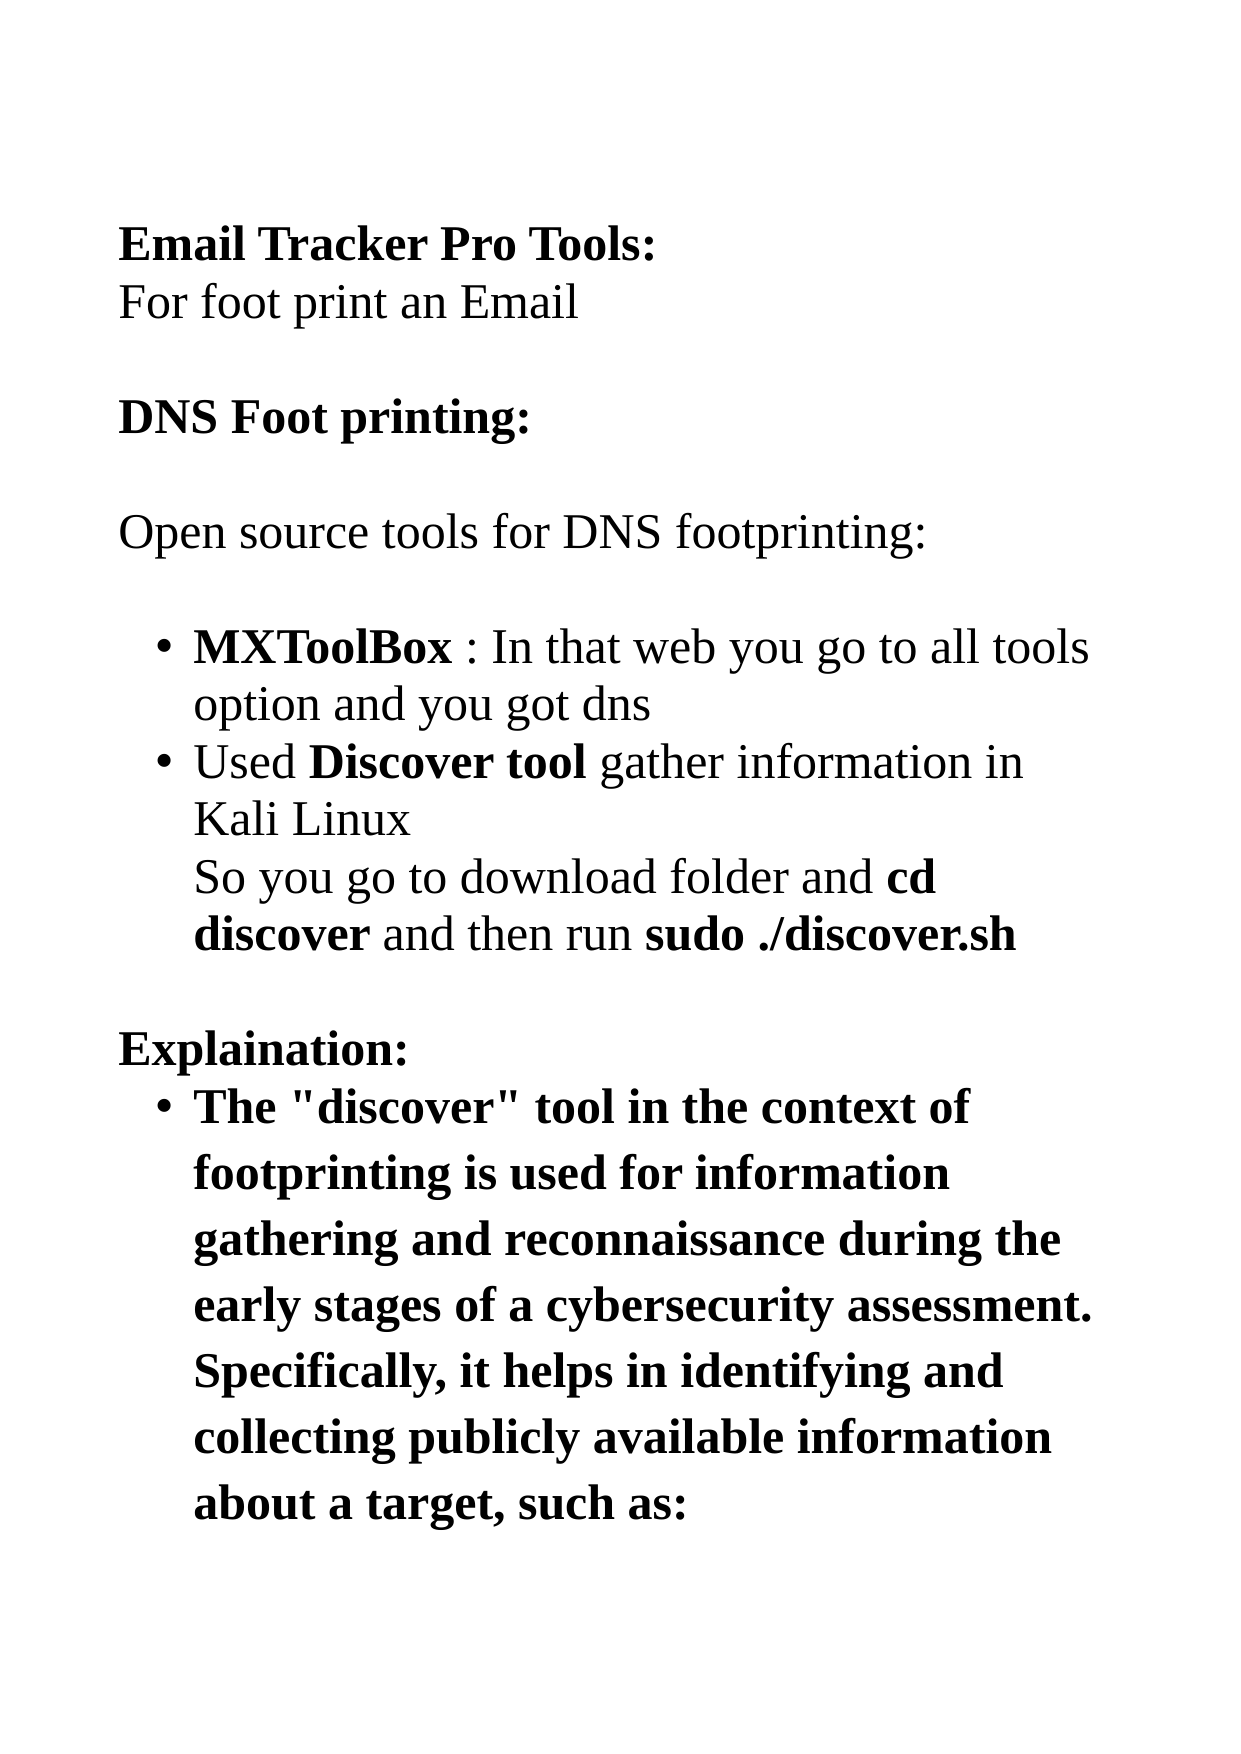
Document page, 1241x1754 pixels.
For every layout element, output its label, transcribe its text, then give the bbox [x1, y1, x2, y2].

text Email Tracker Pro Tools: [118, 214, 1122, 271]
list Used Discover tool gather information in Kali Linux [156, 731, 1122, 846]
list So you go to download folder and cd discover and then run sudo ./discover.sh [156, 846, 1122, 961]
text Open source tools for DNS footprinting: [118, 501, 1122, 559]
text DNS Foot printing: [118, 386, 1122, 444]
list MXToolBox : In that web you go to all tools option and you got dns [156, 616, 1122, 731]
list The "discover" tool in the context of footprinting is used for information gathering and reconnaissance during the early stages of a cybersecurity assessment. Specifically, it helps in identifying and collecting publicly available information about a target, such as: [156, 1076, 1122, 1530]
text For foot print an Email [118, 271, 1122, 329]
text Explaination: [118, 1019, 1122, 1076]
